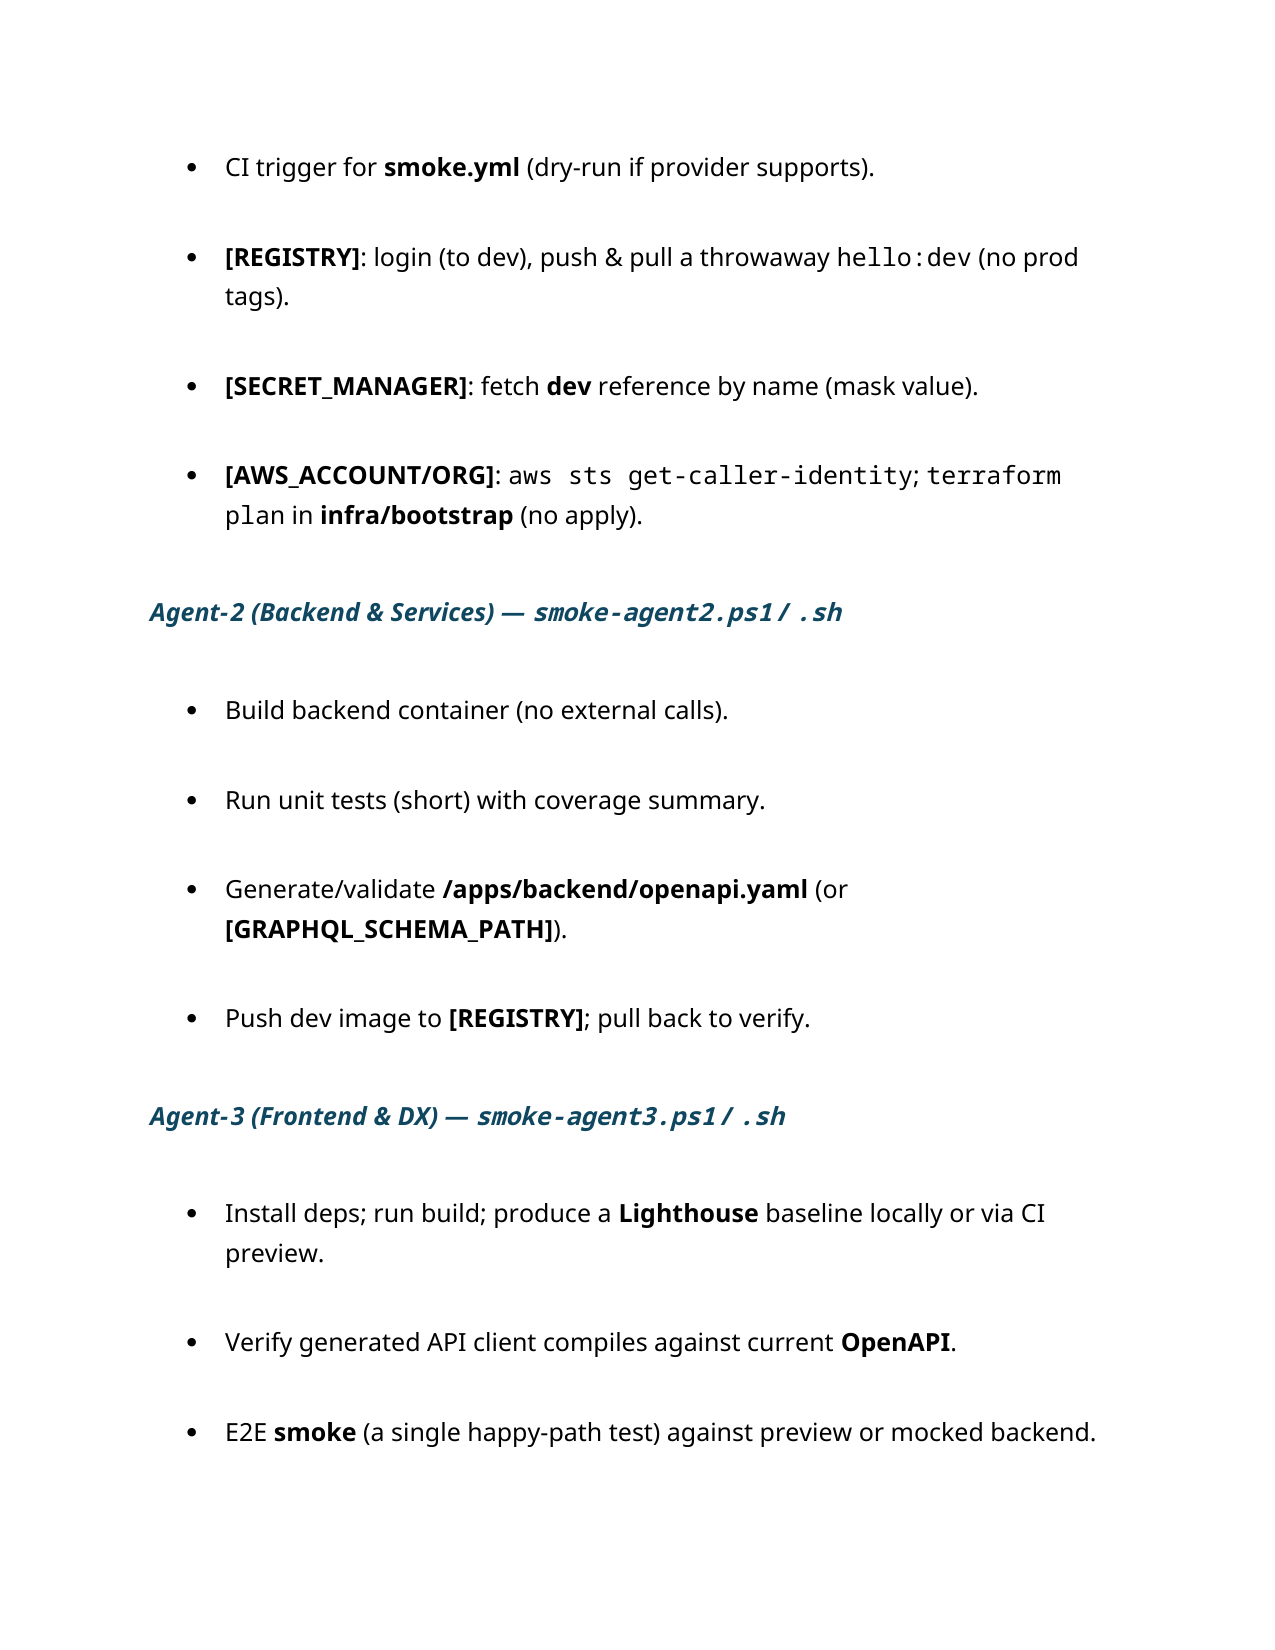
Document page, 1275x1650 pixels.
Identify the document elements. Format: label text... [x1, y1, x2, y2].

list [SECRET_MANAGER]: fetch dev reference by name (mask value). [187, 368, 1125, 402]
list [AWS_ACCOUNT/ORG]: aws sts get-caller-identity; terraform plan in infra/bootstrap (no apply). [187, 458, 1125, 531]
list Push dev image to [REGISTRY]; pull back to verify. [187, 1001, 1125, 1035]
list Generate/validate /apps/backend/openapi.yaml (or [GRAPHQL_SCHEMA_PATH]). [187, 872, 1125, 945]
list E2E smoke (a single happy‑path test) against preview or mocked backend. [187, 1414, 1125, 1449]
list CI trigger for smoke.yml (dry‑run if provider supports). [187, 150, 1125, 184]
list [REGISTRY]: login (to dev), push & pull a throwaway hello:dev (no prod tags). [187, 239, 1125, 313]
list Install deps; run build; produce a Lighthouse baseline locally or via CI preview. [187, 1196, 1125, 1270]
list Verify generated API client compiles against current OpenAPI. [187, 1325, 1125, 1359]
list Build backend container (no external calls). [187, 693, 1125, 727]
subtitle Agent‑2 (Backend & Services) — smoke-agent2.ps1 / .sh [150, 595, 1125, 629]
subtitle Agent‑3 (Frontend & DX) — smoke-agent3.ps1 / .sh [150, 1098, 1125, 1132]
list Run unit tests (short) with coverage summary. [187, 782, 1125, 816]
